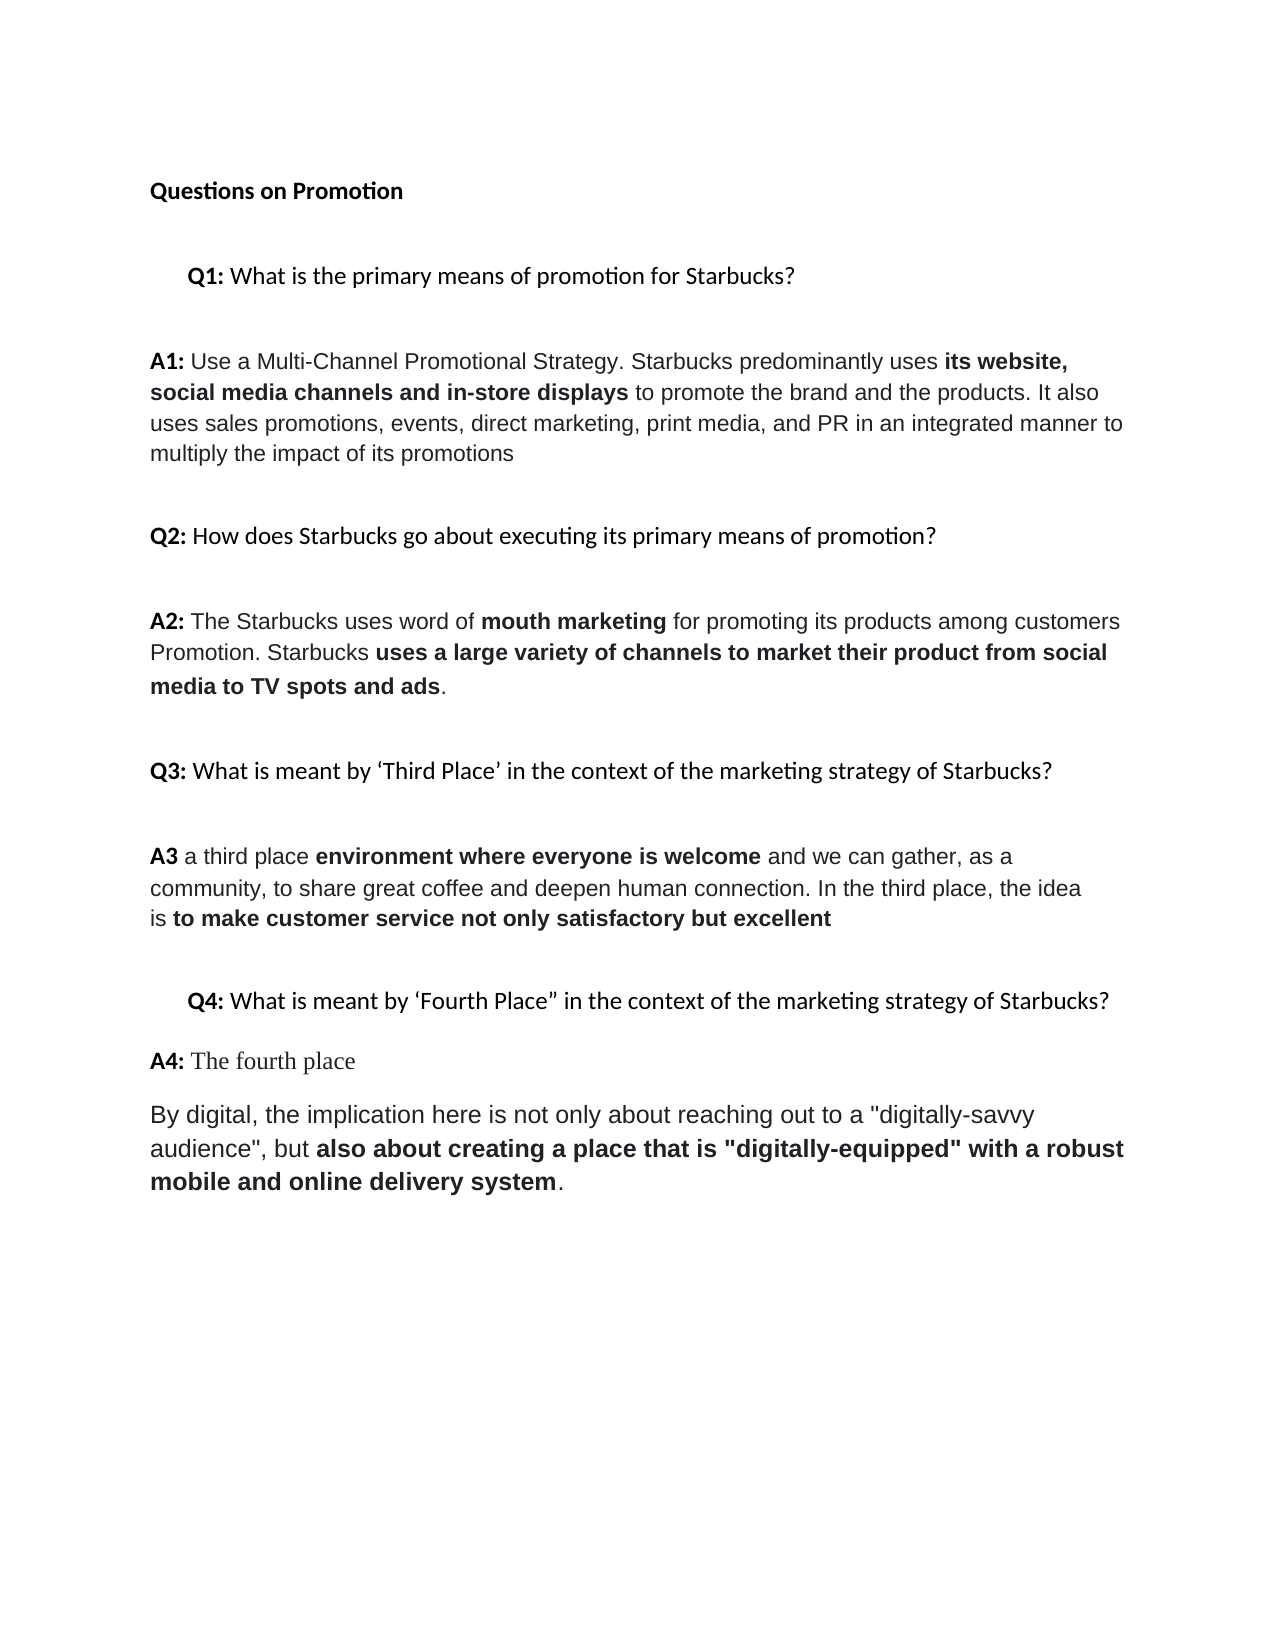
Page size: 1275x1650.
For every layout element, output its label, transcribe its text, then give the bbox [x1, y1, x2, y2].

text A3 a third place environment where everyone is welcome and we can gather, as a community, to share great coffee and deepen human connection. In the third place, the idea is to make customer service not only satisfactory but excellent [150, 840, 1125, 931]
text A4: The fourth place [150, 1045, 1125, 1076]
text Q1: What is the primary means of promotion for Starbucks? [187, 260, 1125, 291]
text Questions on Promotion [150, 175, 1125, 206]
text By digital, the implication here is not only about reaching out to a "digitally-savvy audience", but also about creating a place that is "digitally-equipped" with a robust mobile and online delivery system. [150, 1101, 1125, 1195]
text Q3: What is meant by ‘Third Place’ in the context of the marketing strategy of Starbucks? [150, 755, 1125, 786]
text Q2: How does Starbucks go about executing its primary means of promotion? [150, 520, 1125, 551]
text Q4: What is meant by ‘Fourth Place” in the context of the marketing strategy of Starbucks? [187, 985, 1125, 1016]
text A2: The Starbucks uses word of mouth marketing for promoting its products among customers Promotion. Starbucks uses a large variety of channels to market their product from social media to TV spots and ads. [150, 605, 1125, 701]
text A1: Use a Multi-Channel Promotional Strategy. Starbucks predominantly uses its website, social media channels and in-store displays to promote the brand and the products. It also uses sales promotions, events, direct marketing, print media, and PR in an integrated manner to multiply the impact of its promotions [150, 345, 1125, 466]
